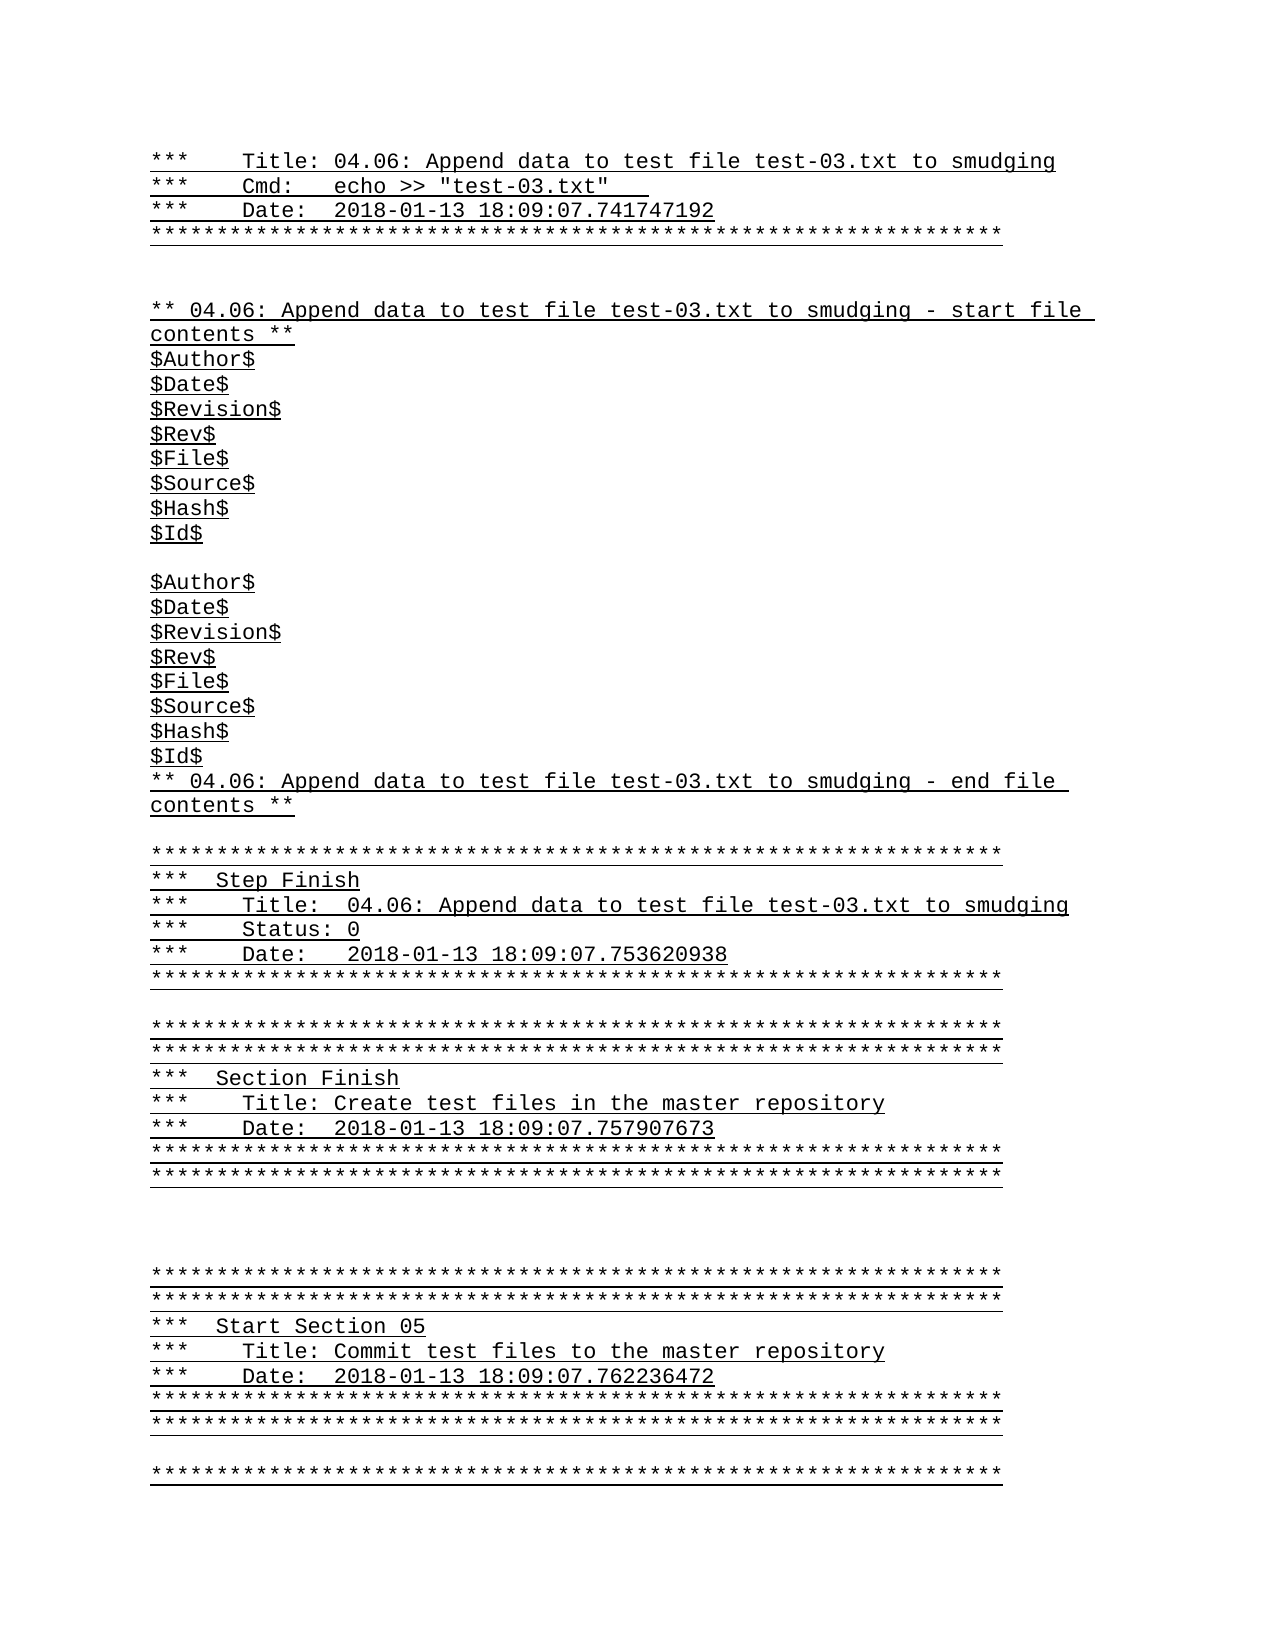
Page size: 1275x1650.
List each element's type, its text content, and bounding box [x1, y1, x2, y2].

text $Author$ [150, 571, 1125, 596]
text ***************************************************************** [150, 1464, 1125, 1489]
text $Rev$ [150, 646, 1125, 671]
text $Date$ [150, 373, 1125, 398]
text ***************************************************************** [150, 1266, 1125, 1290]
text $Id$ [150, 745, 1125, 770]
text $Hash$ [150, 720, 1125, 745]
text ***************************************************************** [150, 1142, 1125, 1166]
text ***************************************************************** [150, 1414, 1125, 1439]
text ***************************************************************** [150, 1018, 1125, 1042]
text $File$ [150, 447, 1125, 472]
text $Revision$ [150, 621, 1125, 646]
text $Date$ [150, 596, 1125, 621]
text *** Cmd: echo >> "test-03.txt" [150, 175, 1125, 199]
text ***************************************************************** [150, 1389, 1125, 1414]
text ** 04.06: Append data to test file test-03.txt to smudging - start file contents ** [150, 299, 1125, 348]
text $Author$ [150, 348, 1125, 373]
text ***************************************************************** [150, 844, 1125, 869]
text $Source$ [150, 695, 1125, 720]
text *** Section Finish [150, 1067, 1125, 1092]
text *** Title: Create test files in the master repository [150, 1092, 1125, 1117]
text ***************************************************************** [150, 224, 1125, 249]
text *** Title: 04.06: Append data to test file test-03.txt to smudging [150, 150, 1125, 175]
text *** Status: 0 [150, 918, 1125, 943]
text *** Date: 2018-01-13 18:09:07.753620938 [150, 943, 1125, 968]
text ***************************************************************** [150, 968, 1125, 993]
text *** Title: 04.06: Append data to test file test-03.txt to smudging [150, 894, 1125, 918]
text ***************************************************************** [150, 1166, 1125, 1191]
text $Rev$ [150, 423, 1125, 447]
text *** Date: 2018-01-13 18:09:07.757907673 [150, 1117, 1125, 1142]
text *** Title: Commit test files to the master repository [150, 1340, 1125, 1365]
text $Revision$ [150, 398, 1125, 423]
text ***************************************************************** [150, 1042, 1125, 1067]
text *** Date: 2018-01-13 18:09:07.741747192 [150, 199, 1125, 224]
text $Id$ [150, 522, 1125, 547]
text *** Date: 2018-01-13 18:09:07.762236472 [150, 1365, 1125, 1389]
text ***************************************************************** [150, 1290, 1125, 1315]
text $Hash$ [150, 497, 1125, 522]
text $Source$ [150, 472, 1125, 497]
text *** Step Finish [150, 869, 1125, 894]
text ** 04.06: Append data to test file test-03.txt to smudging - end file contents ** [150, 770, 1125, 819]
text $File$ [150, 671, 1125, 695]
text *** Start Section 05 [150, 1315, 1125, 1340]
